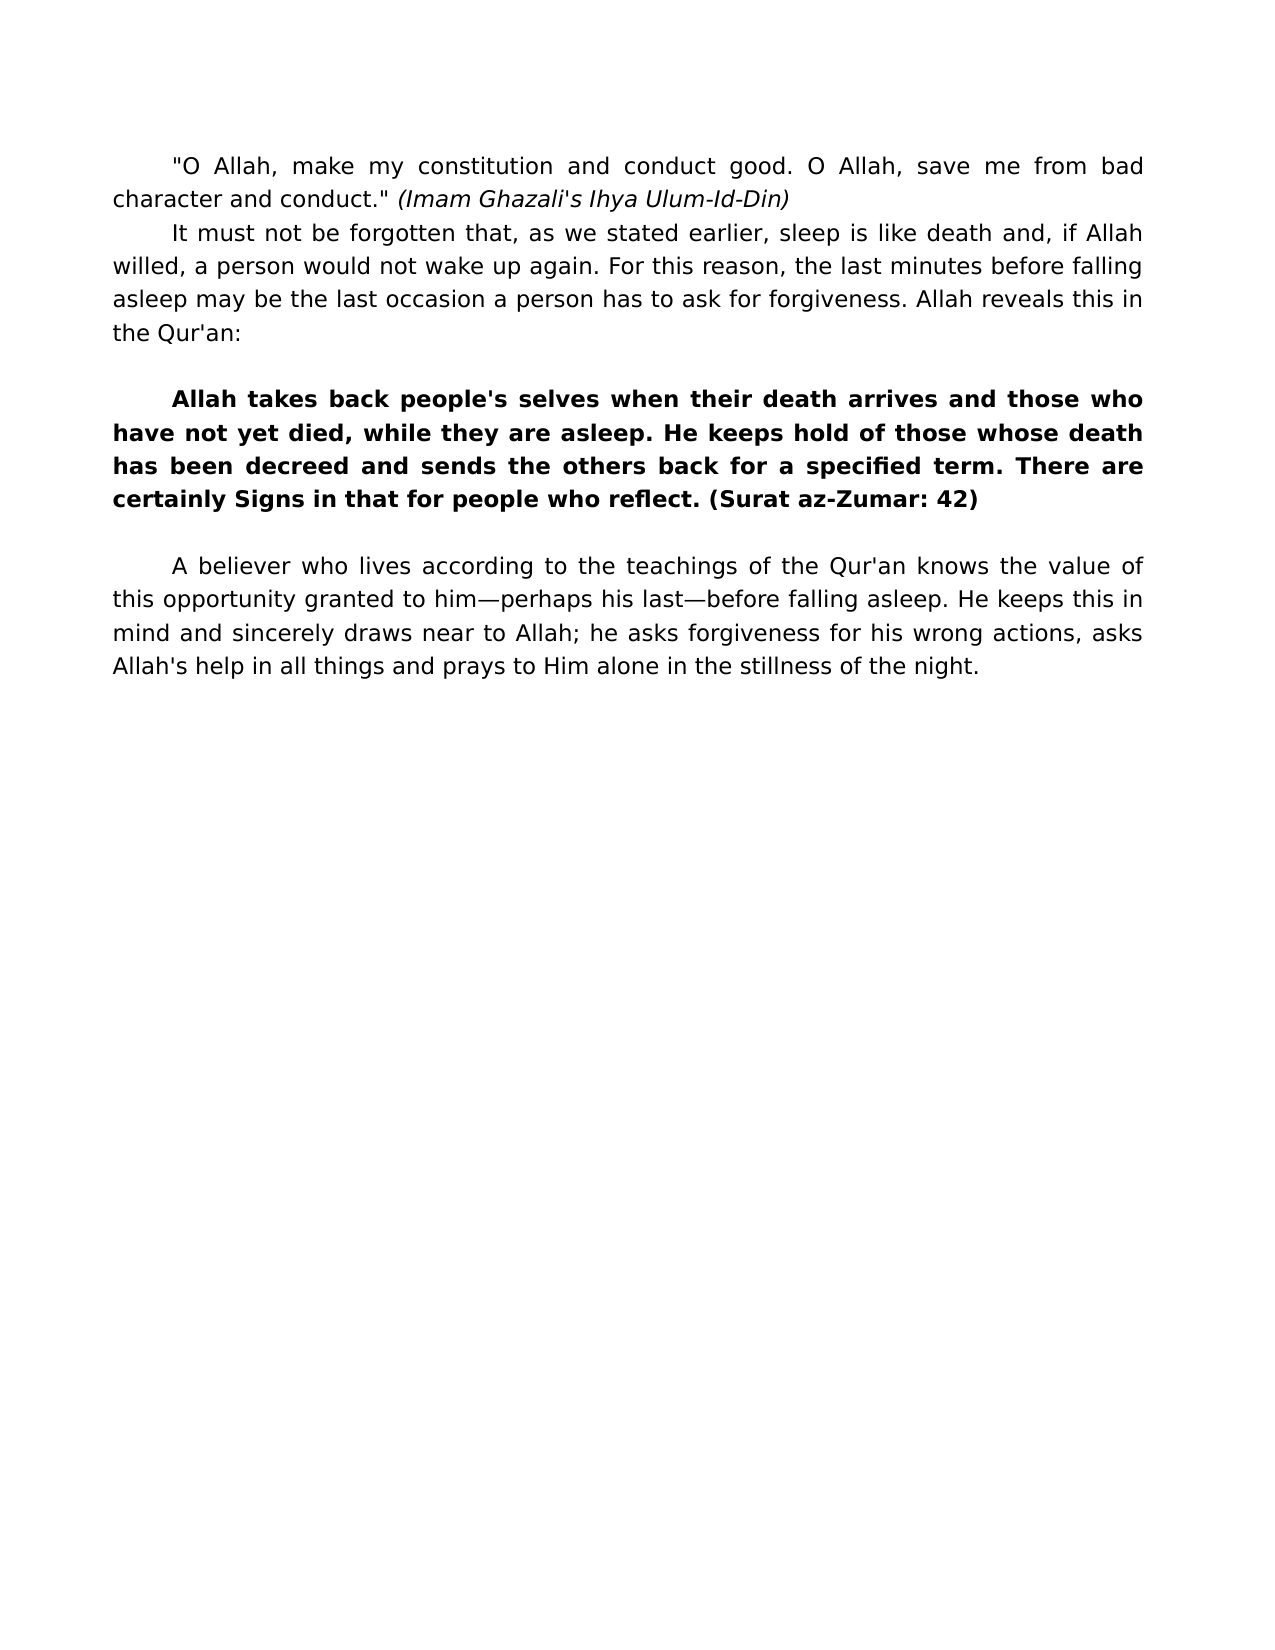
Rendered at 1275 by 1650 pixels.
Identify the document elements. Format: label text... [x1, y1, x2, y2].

text It must not be forgotten that, as we stated earlier, sleep is like death and, if Allah willed, a person would not wake up again. For this reason, the last minutes before falling asleep may be the last occasion a person has to ask for forgiveness. Allah reveals this in the Qur'an: [112, 214, 1145, 348]
text Allah takes back people's selves when their death arrives and those who have not yet died, while they are asleep. He keeps hold of those whose death has been decreed and sends the others back for a specified term. There are certainly Signs in that for people who reflect. (Surat az-Zumar: 42) [112, 381, 1145, 514]
text "O Allah, make my constitution and conduct good. O Allah, save me from bad character and conduct." (Imam Ghazali's Ihya Ulum-Id-Din) [112, 148, 1145, 214]
text A believer who lives according to the teachings of the Qur'an knows the value of this opportunity granted to him—perhaps his last—before falling asleep. He keeps this in mind and sincerely draws near to Allah; he asks forgiveness for his wrong actions, asks Allah's help in all things and prays to Him alone in the stillness of the night. [112, 548, 1145, 681]
